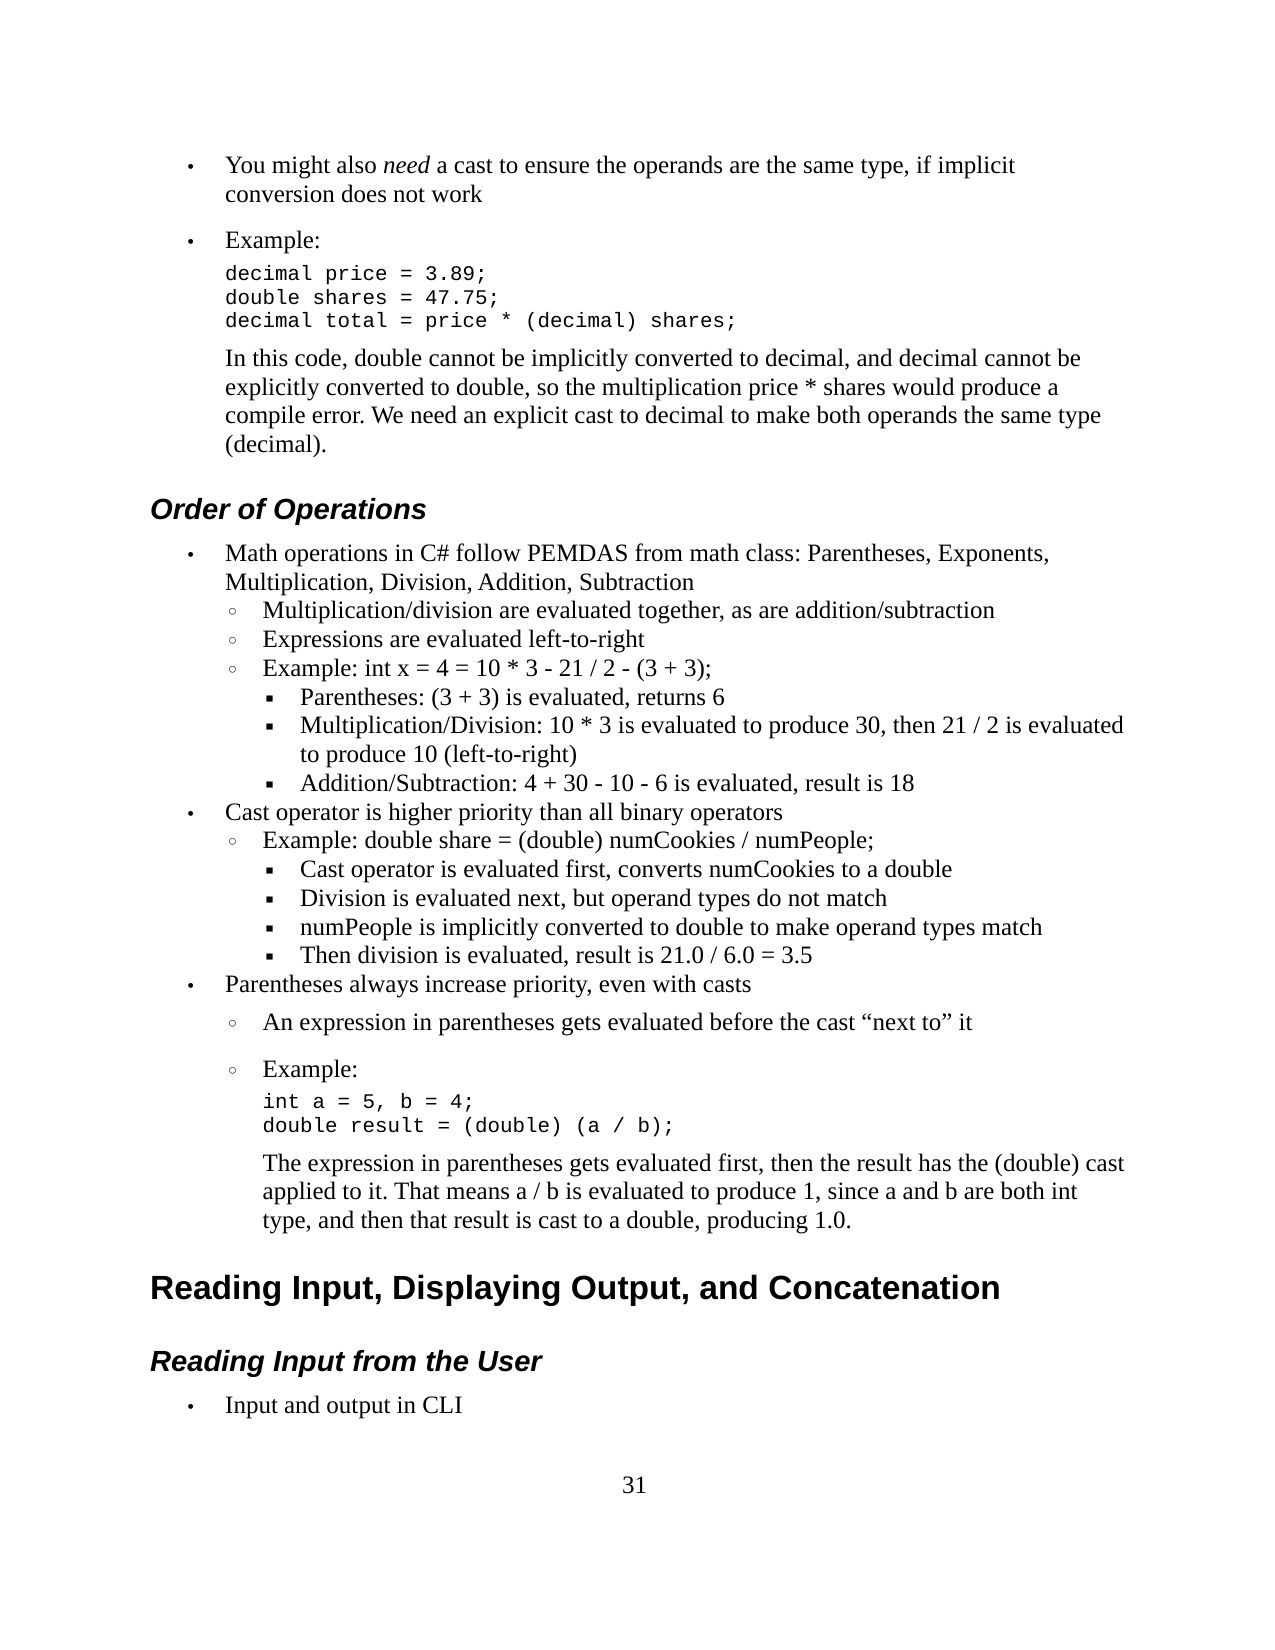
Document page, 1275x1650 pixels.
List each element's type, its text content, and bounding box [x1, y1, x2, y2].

list Multiplication/Division: 10 * 3 is evaluated to produce 30, then 21 / 2 is evaluated to produce 10 (left-to-right) [262, 711, 1125, 768]
list Cast operator is higher priority than all binary operators [187, 797, 1125, 826]
list You might also need a cast to ensure the operands are the same type, if implicit conversion does not work [187, 150, 1125, 207]
list The expression in parentheses gets evaluated first, then the result has the (double) cast applied to it. That means a / b is evaluated to produce 1, since a and b are both int type, and then that result is cast to a double, producing 1.0. [225, 1148, 1125, 1234]
list Cast operator is evaluated first, converts numCookies to a double [262, 854, 1125, 883]
list Expressions are evaluated left-to-right [225, 624, 1125, 653]
subtitle Order of Operations [150, 492, 1125, 526]
list Multiplication/division are evaluated together, as are addition/subtraction [225, 596, 1125, 624]
list double result = (double) (a / b); [225, 1115, 1125, 1139]
list Input and output in CLI [187, 1390, 1125, 1419]
list Example: double share = (double) numCookies / numPeople; [225, 826, 1125, 854]
list Then division is evaluated, result is 21.0 / 6.0 = 3.5 [262, 941, 1125, 969]
list Example: [187, 225, 1125, 254]
subtitle Reading Input from the User [150, 1344, 1125, 1377]
list numPeople is implicitly converted to double to make operand types match [262, 912, 1125, 941]
list Math operations in C# follow PEMDAS from math class: Parentheses, Exponents, Multiplication, Division, Addition, Subtraction [187, 538, 1125, 596]
list decimal total = price * (decimal) shares; [187, 310, 1125, 334]
list int a = 5, b = 4; [225, 1091, 1125, 1115]
list Example: int x = 4 = 10 * 3 - 21 / 2 - (3 + 3); [225, 653, 1125, 682]
list Addition/Subtraction: 4 + 30 - 10 - 6 is evaluated, result is 18 [262, 768, 1125, 797]
list Parentheses: (3 + 3) is evaluated, returns 6 [262, 682, 1125, 711]
list decimal price = 3.89; [187, 263, 1125, 287]
list Example: [225, 1054, 1125, 1082]
subtitle Reading Input, Displaying Output, and Concatenation [150, 1268, 1125, 1306]
list Division is evaluated next, but operand types do not match [262, 883, 1125, 912]
list double shares = 47.75; [187, 287, 1125, 310]
list An expression in parentheses gets evaluated before the cast “next to” it [225, 1007, 1125, 1036]
list Parentheses always increase priority, even with casts [187, 969, 1125, 998]
list In this code, double cannot be implicitly converted to decimal, and decimal cannot be explicitly converted to double, so the multiplication price * shares would produce a compile error. We need an explicit cast to decimal to make both operands the same type (decimal). [187, 343, 1125, 458]
